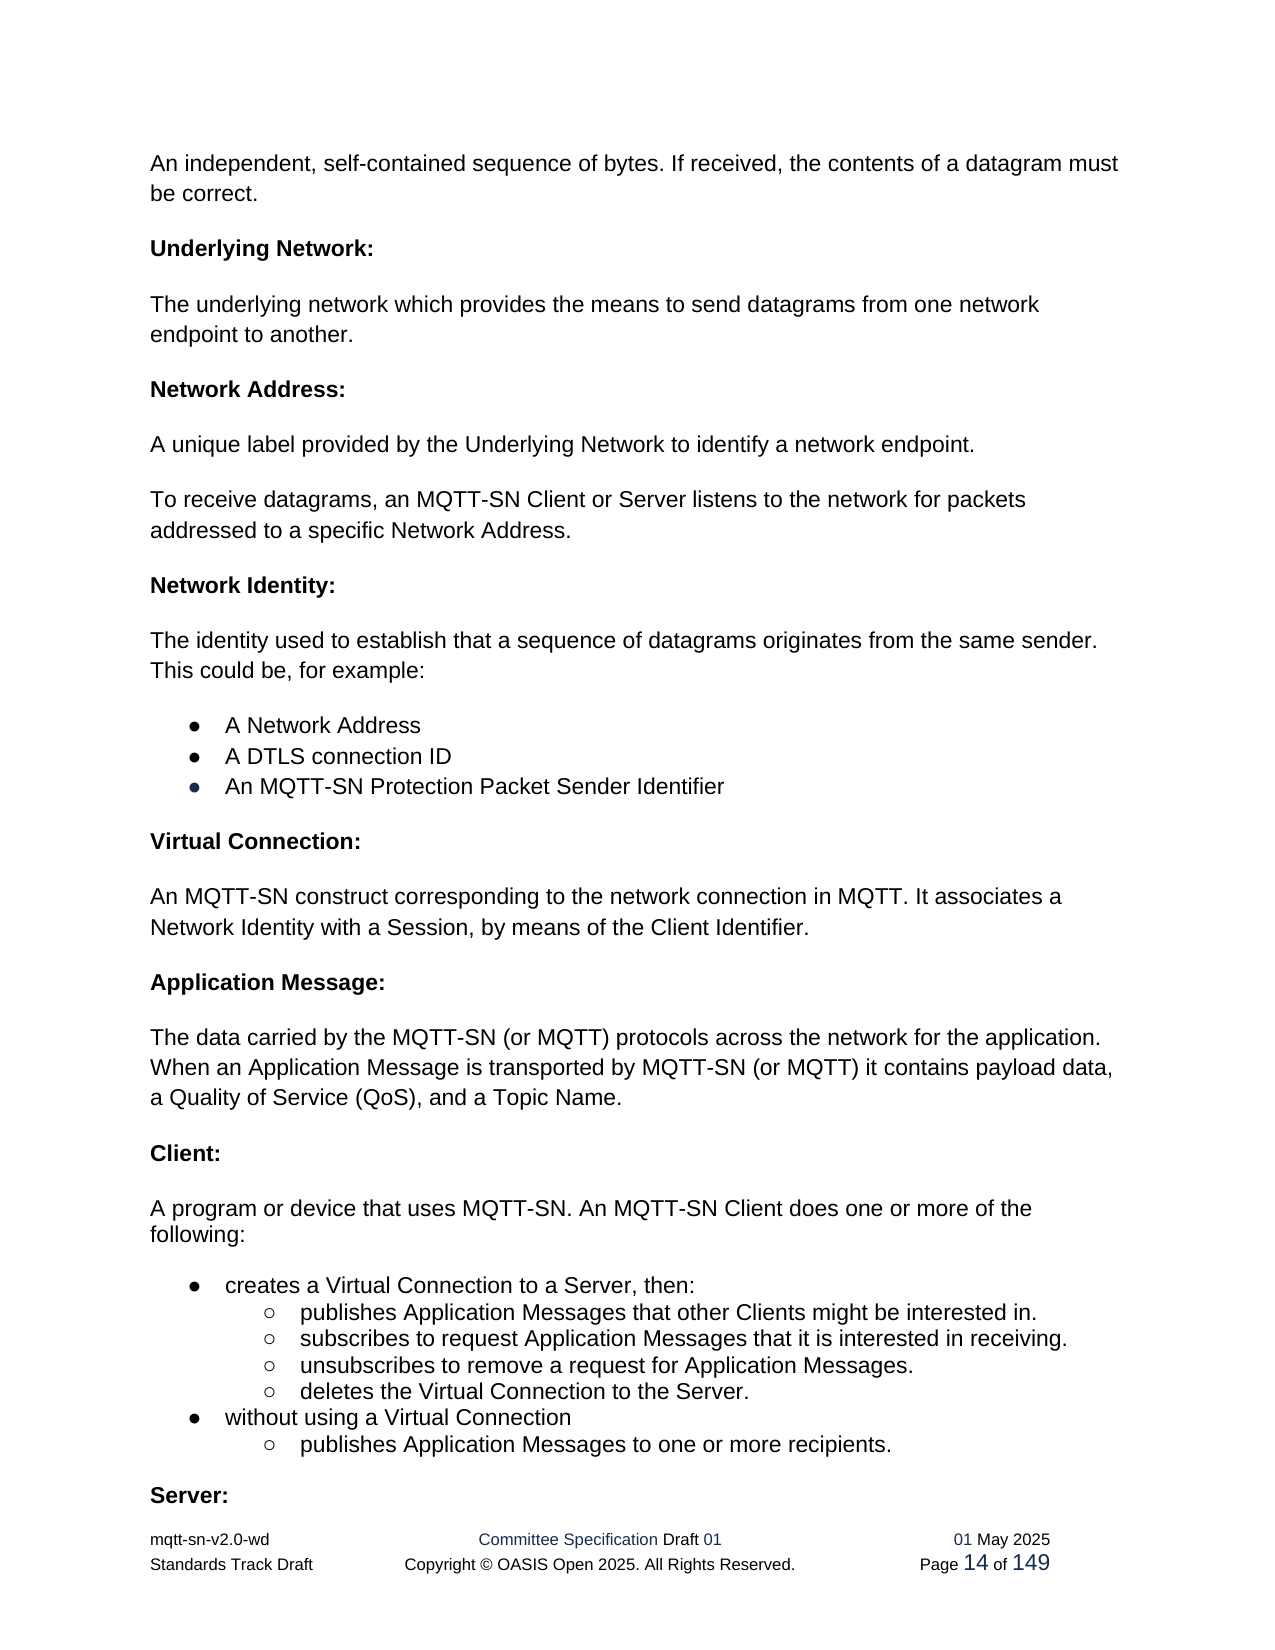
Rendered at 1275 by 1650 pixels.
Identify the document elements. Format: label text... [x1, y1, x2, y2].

list unsubscribes to remove a request for Application Messages. [262, 1352, 1125, 1378]
list A DTLS connection ID [187, 743, 1125, 769]
list publishes Application Messages that other Clients might be interested in. [262, 1299, 1125, 1325]
list publishes Application Messages to one or more recipients. [262, 1431, 1125, 1457]
list A Network Address [187, 712, 1125, 739]
text To receive datagrams, an MQTT-SN Client or Server listens to the network for packets addressed to a specific Network Address. [150, 486, 1125, 543]
list An MQTT-SN Protection Packet Sender Identifier [187, 773, 1125, 799]
list without using a Virtual Connection [187, 1404, 1125, 1431]
text A unique label provided by the Underlying Network to identify a network endpoint. [150, 431, 1125, 458]
text Virtual Connection: [150, 828, 1125, 854]
text The underlying network which provides the means to send datagrams from one network endpoint to another. [150, 291, 1125, 347]
text Network Identity: [150, 572, 1125, 598]
text A program or device that uses MQTT-SN. An MQTT-SN Client does one or more of the following: [150, 1195, 1125, 1247]
text Server: [150, 1482, 1125, 1508]
list creates a Virtual Connection to a Server, then: [187, 1272, 1125, 1299]
text Client: [150, 1139, 1125, 1166]
list deletes the Virtual Connection to the Server. [262, 1378, 1125, 1404]
text Network Address: [150, 376, 1125, 402]
text Application Message: [150, 969, 1125, 995]
text Underlying Network: [150, 235, 1125, 262]
text An independent, self-contained sequence of bytes. If received, the contents of a datagram must be correct. [150, 150, 1125, 207]
text The data carried by the MQTT-SN (or MQTT) protocols across the network for the application. When an Application Message is transported by MQTT-SN (or MQTT) it contains payload data, a Quality of Service (QoS), and a Topic Name. [150, 1024, 1125, 1111]
text The identity used to establish that a sequence of datagrams originates from the same sender. This could be, for example: [150, 627, 1125, 684]
list subscribes to request Application Messages that it is interested in receiving. [262, 1325, 1125, 1352]
text An MQTT-SN construct corresponding to the network connection in MQTT. It associates a Network Identity with a Session, by means of the Client Identifier. [150, 883, 1125, 940]
